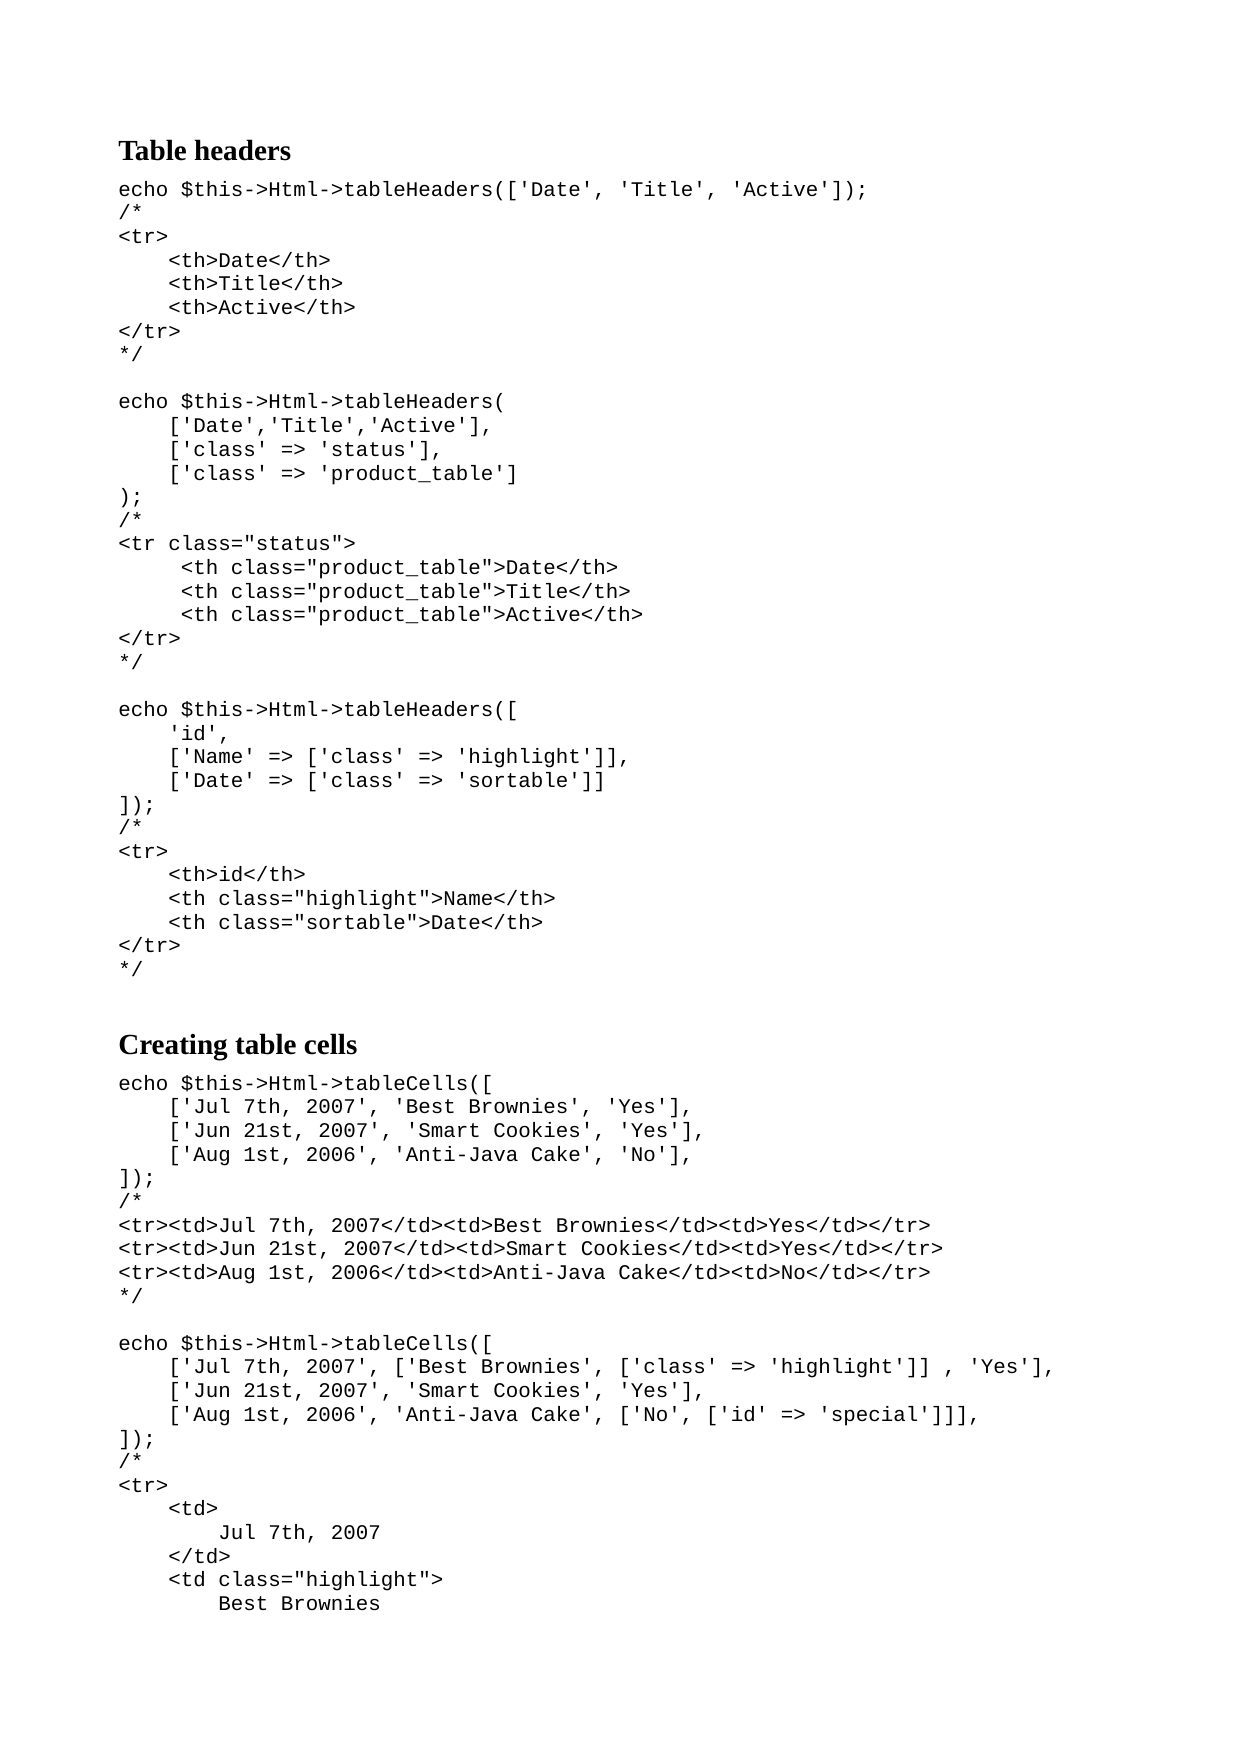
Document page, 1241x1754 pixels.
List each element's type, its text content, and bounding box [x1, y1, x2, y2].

text <th>id</th> [118, 864, 1122, 888]
text ]); [118, 793, 1122, 817]
text ['Aug 1st, 2006', 'Anti-Java Cake', 'No'], [118, 1144, 1122, 1167]
text ['Jul 7th, 2007', ['Best Brownies', ['class' => 'highlight']] , 'Yes'], [118, 1357, 1122, 1380]
text ); [118, 486, 1122, 510]
text */ [118, 1286, 1122, 1309]
subtitle Table headers [118, 133, 1122, 166]
text <tr><td>Aug 1st, 2006</td><td>Anti-Java Cake</td><td>No</td></tr> [118, 1262, 1122, 1286]
text <tr> [118, 226, 1122, 250]
text /* [118, 1451, 1122, 1475]
text <tr class="status"> [118, 533, 1122, 557]
text ['Date' => ['class' => 'sortable']] [118, 770, 1122, 793]
subtitle Creating table cells [118, 1027, 1122, 1060]
text echo $this->Html->tableHeaders([ [118, 699, 1122, 723]
text /* [118, 510, 1122, 533]
text <tr><td>Jul 7th, 2007</td><td>Best Brownies</td><td>Yes</td></tr> [118, 1215, 1122, 1238]
text <td> [118, 1498, 1122, 1522]
text <td class="highlight"> [118, 1569, 1122, 1593]
text <th class="product_table">Active</th> [118, 604, 1122, 628]
text ['Jun 21st, 2007', 'Smart Cookies', 'Yes'], [118, 1120, 1122, 1144]
text <th>Active</th> [118, 297, 1122, 321]
text /* [118, 202, 1122, 226]
text ['class' => 'status'], [118, 439, 1122, 462]
text <th class="product_table">Title</th> [118, 581, 1122, 604]
text ['Jun 21st, 2007', 'Smart Cookies', 'Yes'], [118, 1380, 1122, 1404]
text ['Date','Title','Active'], [118, 415, 1122, 439]
text */ [118, 959, 1122, 983]
text ['Jul 7th, 2007', 'Best Brownies', 'Yes'], [118, 1096, 1122, 1120]
text */ [118, 344, 1122, 368]
text <th class="product_table">Date</th> [118, 557, 1122, 581]
text <th class="sortable">Date</th> [118, 912, 1122, 935]
text <tr><td>Jun 21st, 2007</td><td>Smart Cookies</td><td>Yes</td></tr> [118, 1238, 1122, 1262]
text /* [118, 817, 1122, 841]
text echo $this->Html->tableCells([ [118, 1073, 1122, 1096]
text <th>Title</th> [118, 273, 1122, 297]
text </td> [118, 1546, 1122, 1569]
text </tr> [118, 935, 1122, 959]
text Best Brownies [118, 1593, 1122, 1617]
text ['Aug 1st, 2006', 'Anti-Java Cake', ['No', ['id' => 'special']]], [118, 1404, 1122, 1427]
text <tr> [118, 841, 1122, 864]
text /* [118, 1191, 1122, 1215]
text </tr> [118, 321, 1122, 344]
text 'id', [118, 723, 1122, 746]
text <tr> [118, 1475, 1122, 1498]
text */ [118, 652, 1122, 675]
text </tr> [118, 628, 1122, 652]
text echo $this->Html->tableHeaders( [118, 392, 1122, 415]
text ]); [118, 1167, 1122, 1191]
text ['class' => 'product_table'] [118, 462, 1122, 486]
text <th>Date</th> [118, 250, 1122, 273]
text <th class="highlight">Name</th> [118, 888, 1122, 912]
text echo $this->Html->tableHeaders(['Date', 'Title', 'Active']); [118, 179, 1122, 202]
text echo $this->Html->tableCells([ [118, 1333, 1122, 1357]
text ['Name' => ['class' => 'highlight']], [118, 746, 1122, 770]
text ]); [118, 1427, 1122, 1451]
text Jul 7th, 2007 [118, 1522, 1122, 1546]
